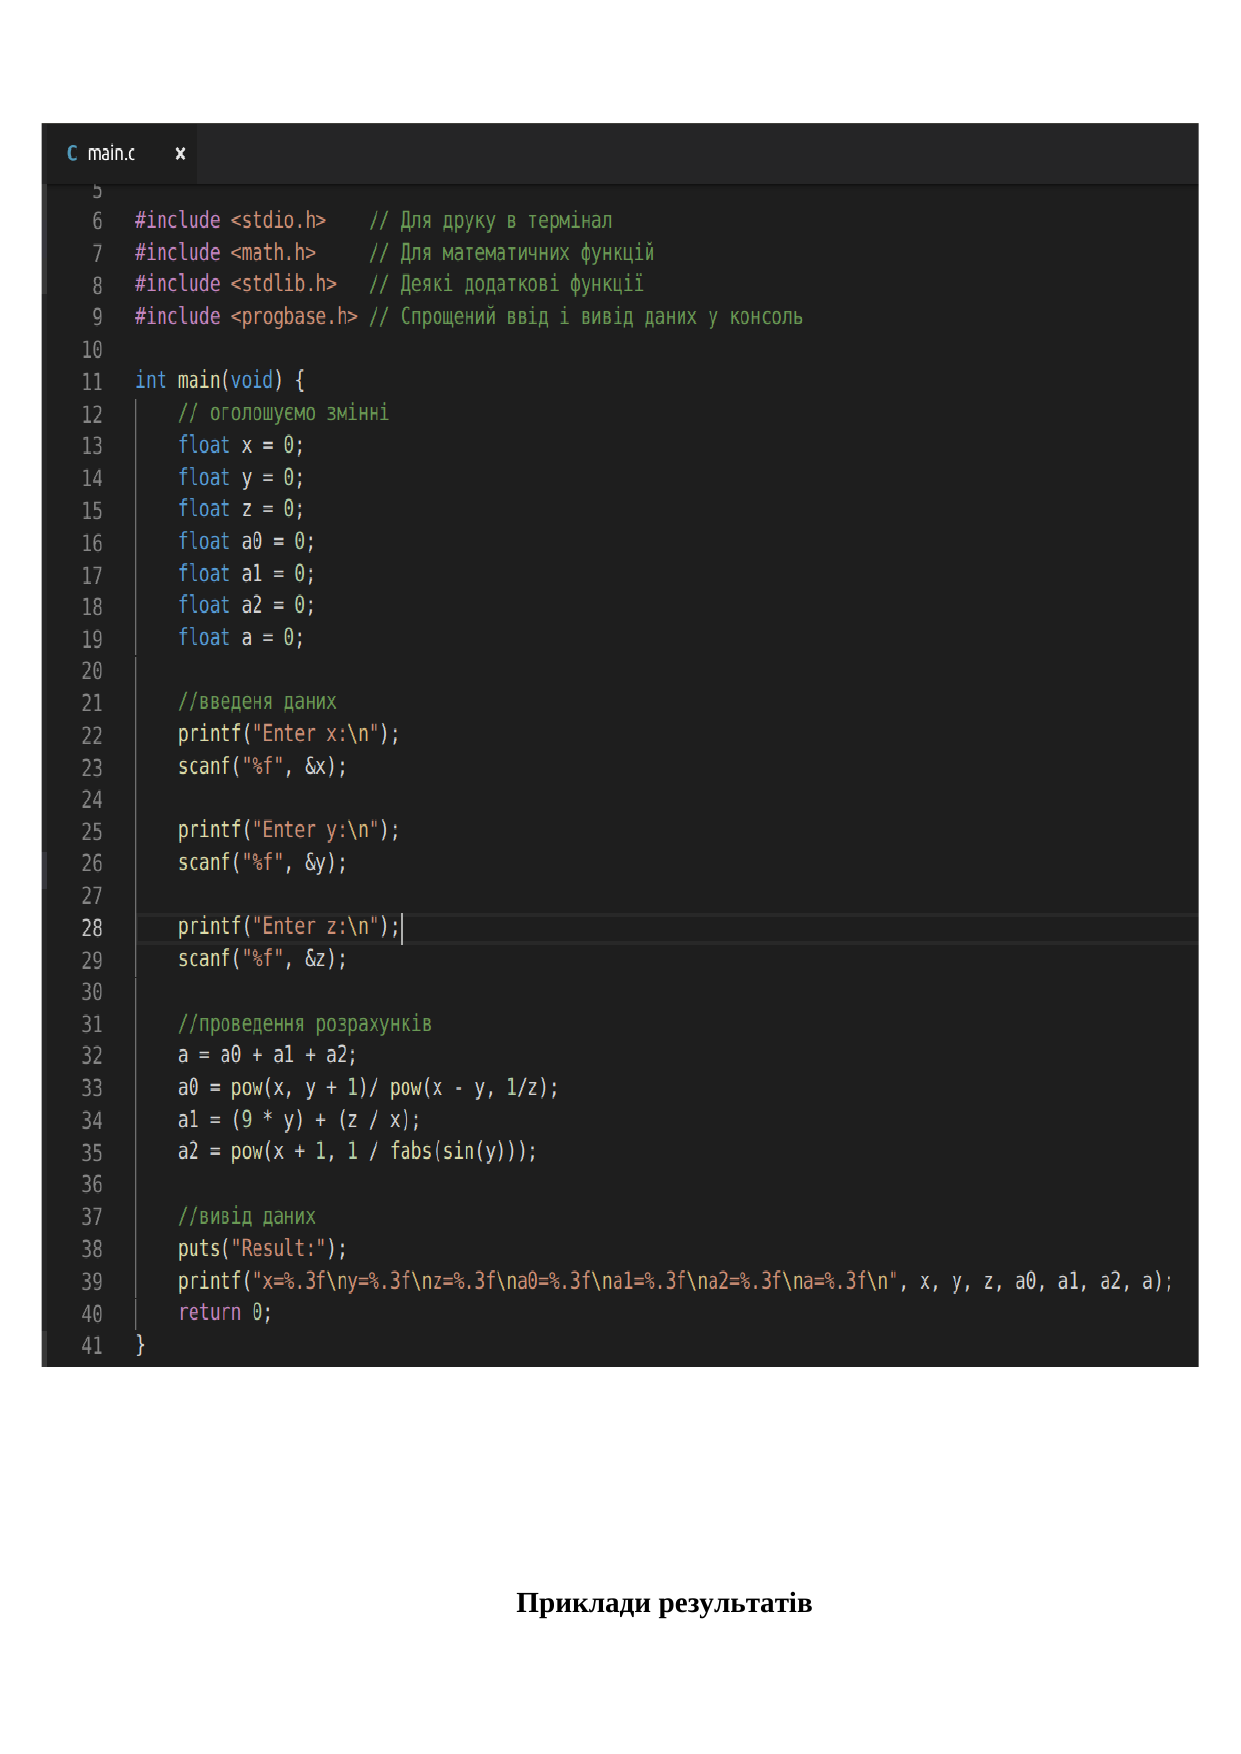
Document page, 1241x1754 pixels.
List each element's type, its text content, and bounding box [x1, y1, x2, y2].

picture [41, 123, 1199, 1367]
text Приклади результатів [177, 1585, 1152, 1618]
